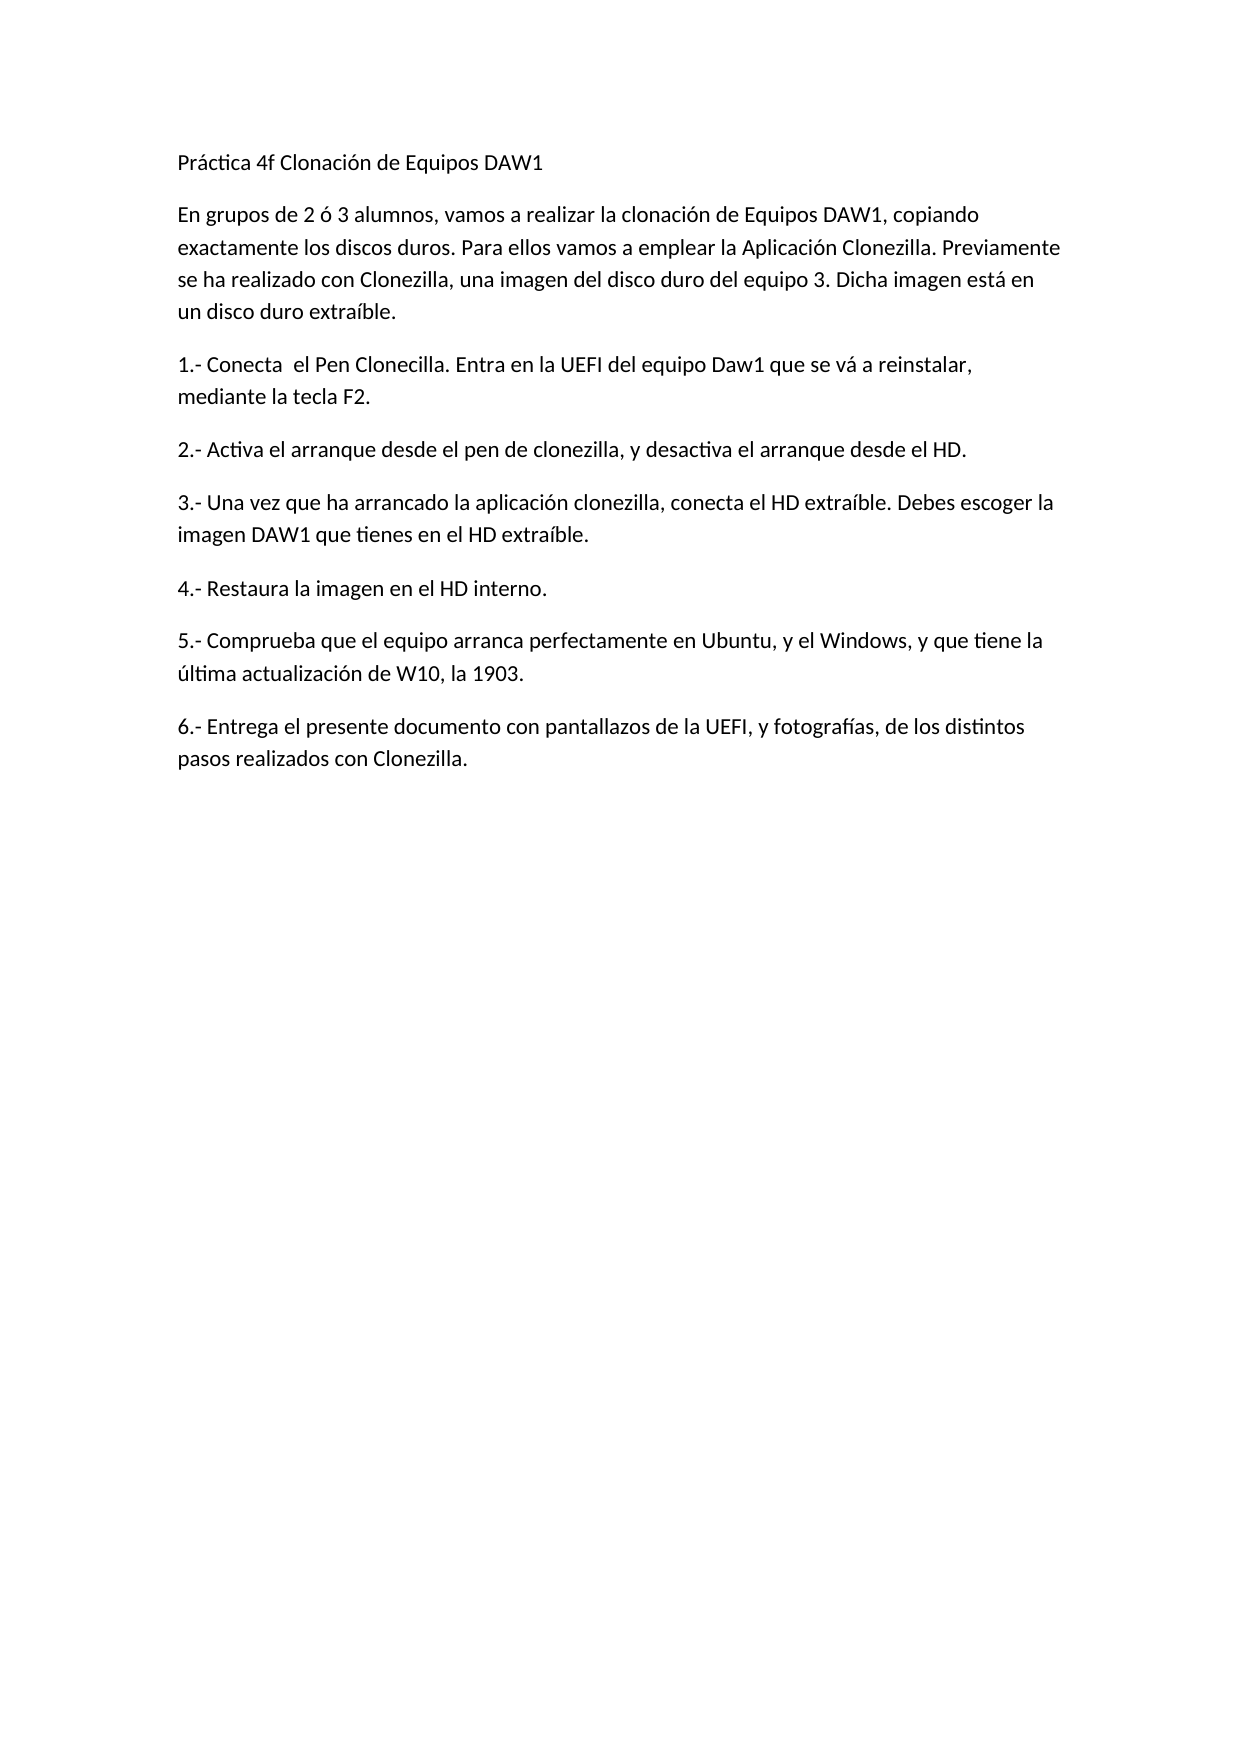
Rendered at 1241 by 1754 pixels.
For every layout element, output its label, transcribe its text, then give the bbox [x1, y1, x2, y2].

text En grupos de 2 ó 3 alumnos, vamos a realizar la clonación de Equipos DAW1, copiando exactamente los discos duros. Para ellos vamos a emplear la Aplicación Clonezilla. Previamente se ha realizado con Clonezilla, una imagen del disco duro del equipo 3. Dicha imagen está en un disco duro extraíble. [177, 201, 1063, 325]
text 3.- Una vez que ha arrancado la aplicación clonezilla, conecta el HD extraíble. Debes escoger la imagen DAW1 que tienes en el HD extraíble. [177, 488, 1063, 549]
text 6.- Entrega el presente documento con pantallazos de la UEFI, y fotografías, de los distintos pasos realizados con Clonezilla. [177, 712, 1063, 772]
text 4.- Restaura la imagen en el HD interno. [177, 574, 1063, 602]
text 1.- Conecta el Pen Clonecilla. Entra en la UEFI del equipo Daw1 que se vá a reinstalar, mediante la tecla F2. [177, 350, 1063, 410]
text 2.- Activa el arranque desde el pen de clonezilla, y desactiva el arranque desde el HD. [177, 435, 1063, 463]
text Práctica 4f Clonación de Equipos DAW1 [177, 148, 1063, 176]
text 5.- Comprueba que el equipo arranca perfectamente en Ubuntu, y el Windows, y que tiene la última actualización de W10, la 1903. [177, 627, 1063, 687]
